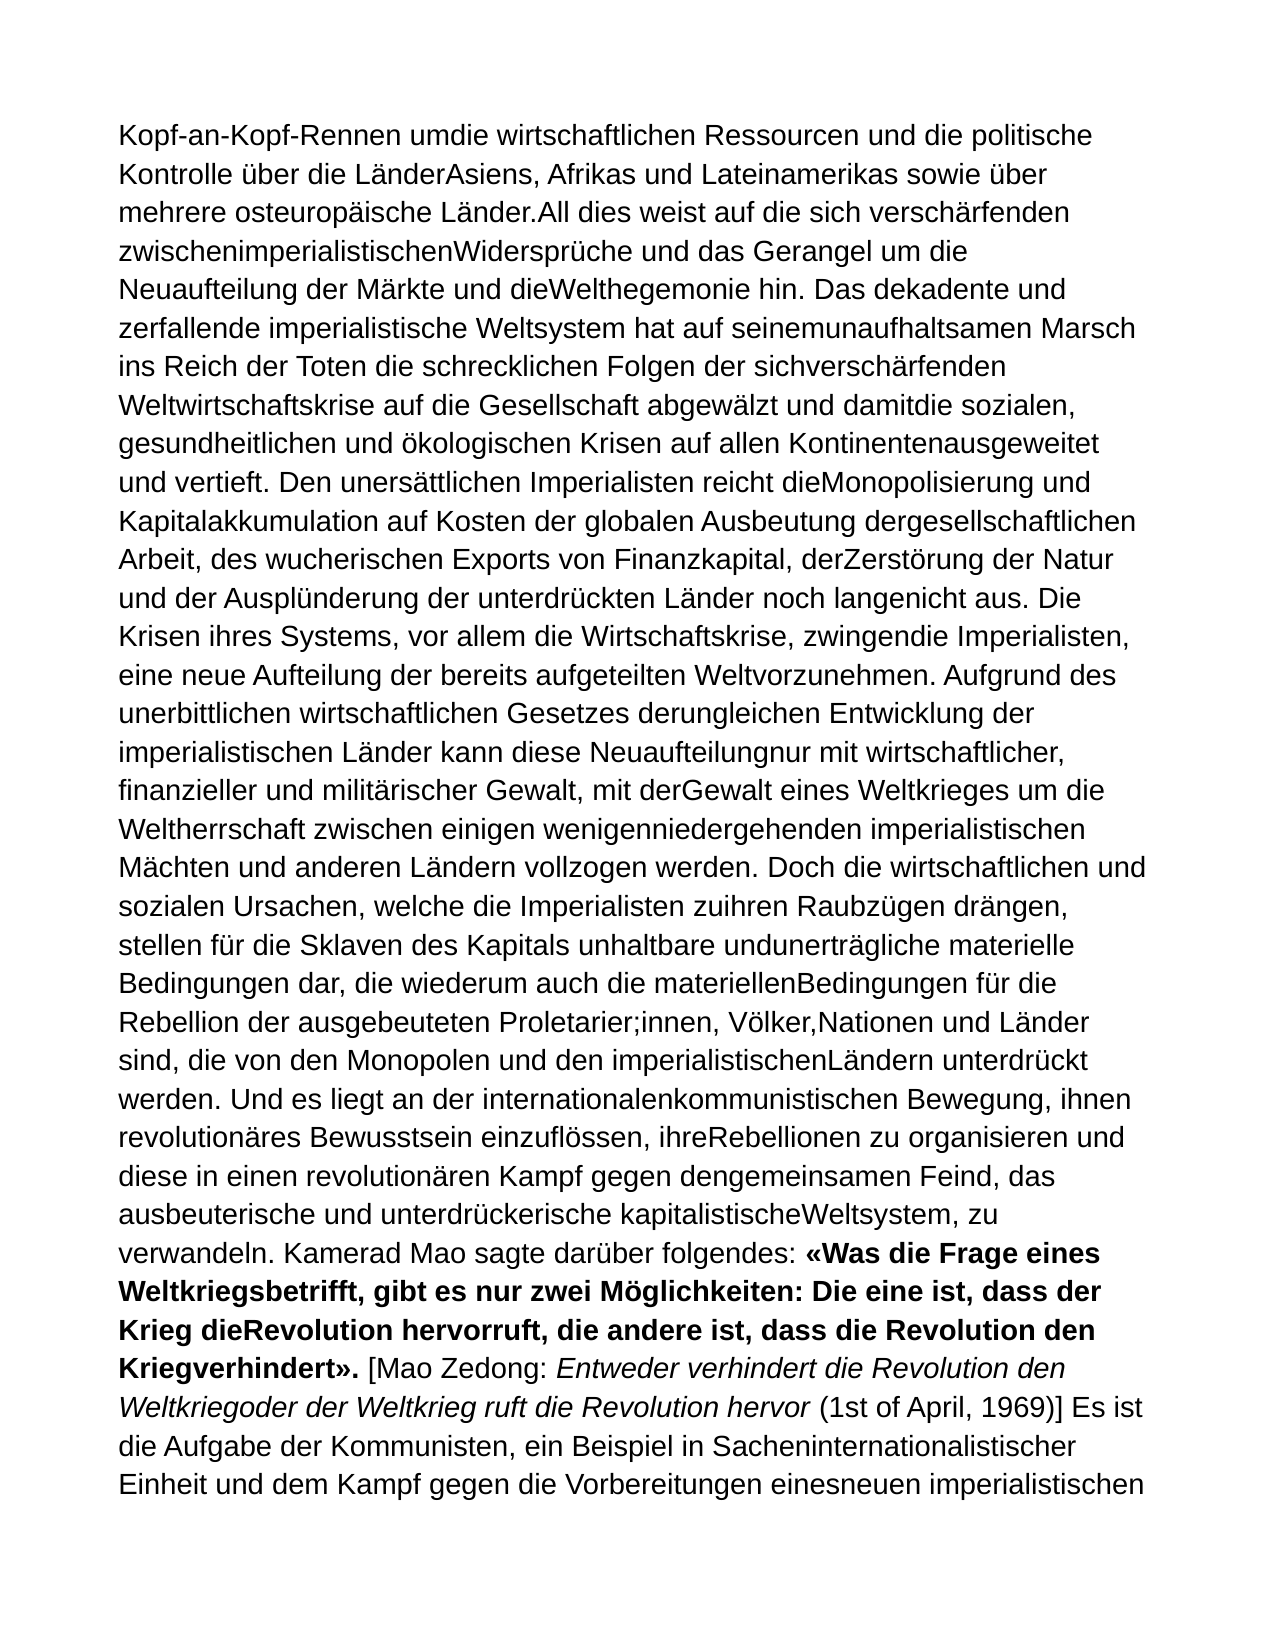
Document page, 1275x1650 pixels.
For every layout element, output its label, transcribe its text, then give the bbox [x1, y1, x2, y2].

text Kopf-an-Kopf-Rennen umdie wirtschaftlichen Ressourcen und die politische Kontrolle über die LänderAsiens, Afrikas und Lateinamerikas sowie über mehrere osteuropäische Länder.All dies weist auf die sich verschärfenden zwischenimperialistischenWidersprüche und das Gerangel um die Neuaufteilung der Märkte und dieWelthegemonie hin. Das dekadente und zerfallende imperialistische Weltsystem hat auf seinemunaufhaltsamen Marsch ins Reich der Toten die schrecklichen Folgen der sichverschärfenden Weltwirtschaftskrise auf die Gesellschaft abgewälzt und damitdie sozialen, gesundheitlichen und ökologischen Krisen auf allen Kontinentenausgeweitet und vertieft. Den unersättlichen Imperialisten reicht dieMonopolisierung und Kapitalakkumulation auf Kosten der globalen Ausbeutung dergesellschaftlichen Arbeit, des wucherischen Exports von Finanzkapital, derZerstörung der Natur und der Ausplünderung der unterdrückten Länder noch langenicht aus. Die Krisen ihres Systems, vor allem die Wirtschaftskrise, zwingendie Imperialisten, eine neue Aufteilung der bereits aufgeteilten Weltvorzunehmen. Aufgrund des unerbittlichen wirtschaftlichen Gesetzes derungleichen Entwicklung der imperialistischen Länder kann diese Neuaufteilungnur mit wirtschaftlicher, finanzieller und militärischer Gewalt, mit derGewalt eines Weltkrieges um die Weltherrschaft zwischen einigen wenigenniedergehenden imperialistischen Mächten und anderen Ländern vollzogen werden. Doch die wirtschaftlichen und sozialen Ursachen, welche die Imperialisten zuihren Raubzügen drängen, stellen für die Sklaven des Kapitals unhaltbare undunerträgliche materielle Bedingungen dar, die wiederum auch die materiellenBedingungen für die Rebellion der ausgebeuteten Proletarier;innen, Völker,Nationen und Länder sind, die von den Monopolen und den imperialistischenLändern unterdrückt werden. Und es liegt an der internationalenkommunistischen Bewegung, ihnen revolutionäres Bewusstsein einzuflössen, ihreRebellionen zu organisieren und diese in einen revolutionären Kampf gegen dengemeinsamen Feind, das ausbeuterische und unterdrückerische kapitalistischeWeltsystem, zu verwandeln. Kamerad Mao sagte darüber folgendes: «Was die Frage eines Weltkriegsbetrifft, gibt es nur zwei Möglichkeiten: Die eine ist, dass der Krieg dieRevolution hervorruft, die andere ist, dass die Revolution den Kriegverhindert». [Mao Zedong: Entweder verhindert die Revolution den Weltkriegoder der Weltkrieg ruft die Revolution hervor (1st of April, 1969)] Es ist die Aufgabe der Kommunisten, ein Beispiel in Sacheninternationalistischer Einheit und dem Kampf gegen die Vorbereitungen einesneuen imperialistischen [118, 118, 1157, 1501]
